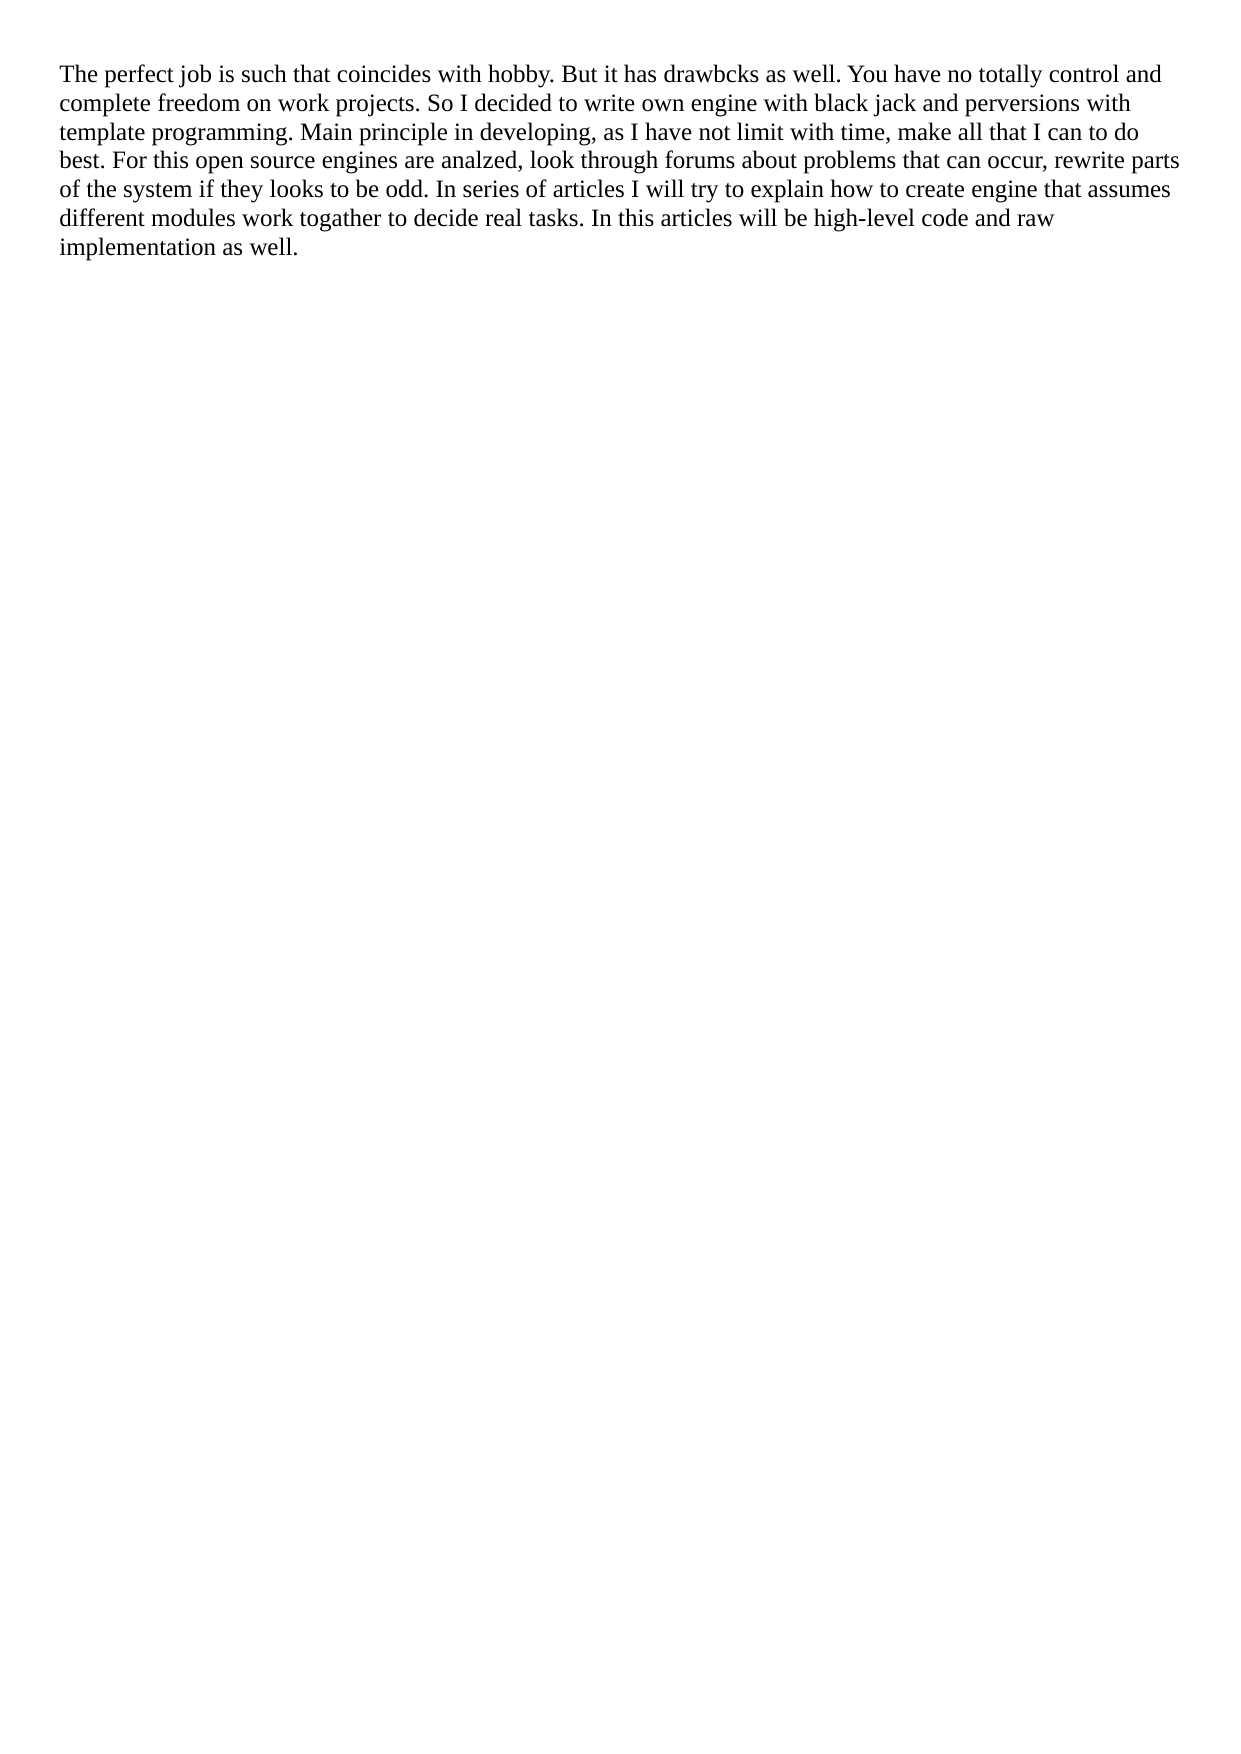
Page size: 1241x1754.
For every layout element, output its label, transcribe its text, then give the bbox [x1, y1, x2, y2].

text The perfect job is such that coincides with hobby. But it has drawbcks as well. You have no totally control and complete freedom on work projects. So I decided to write own engine with black jack and perversions with template programming. Main principle in developing, as I have not limit with time, make all that I can to do best. For this open source engines are analzed, look through forums about problems that can occur, rewrite parts of the system if they looks to be odd. In series of articles I will try to explain how to create engine that assumes different modules work togather to decide real tasks. In this articles will be high-level code and raw implementation as well. [59, 59, 1181, 260]
